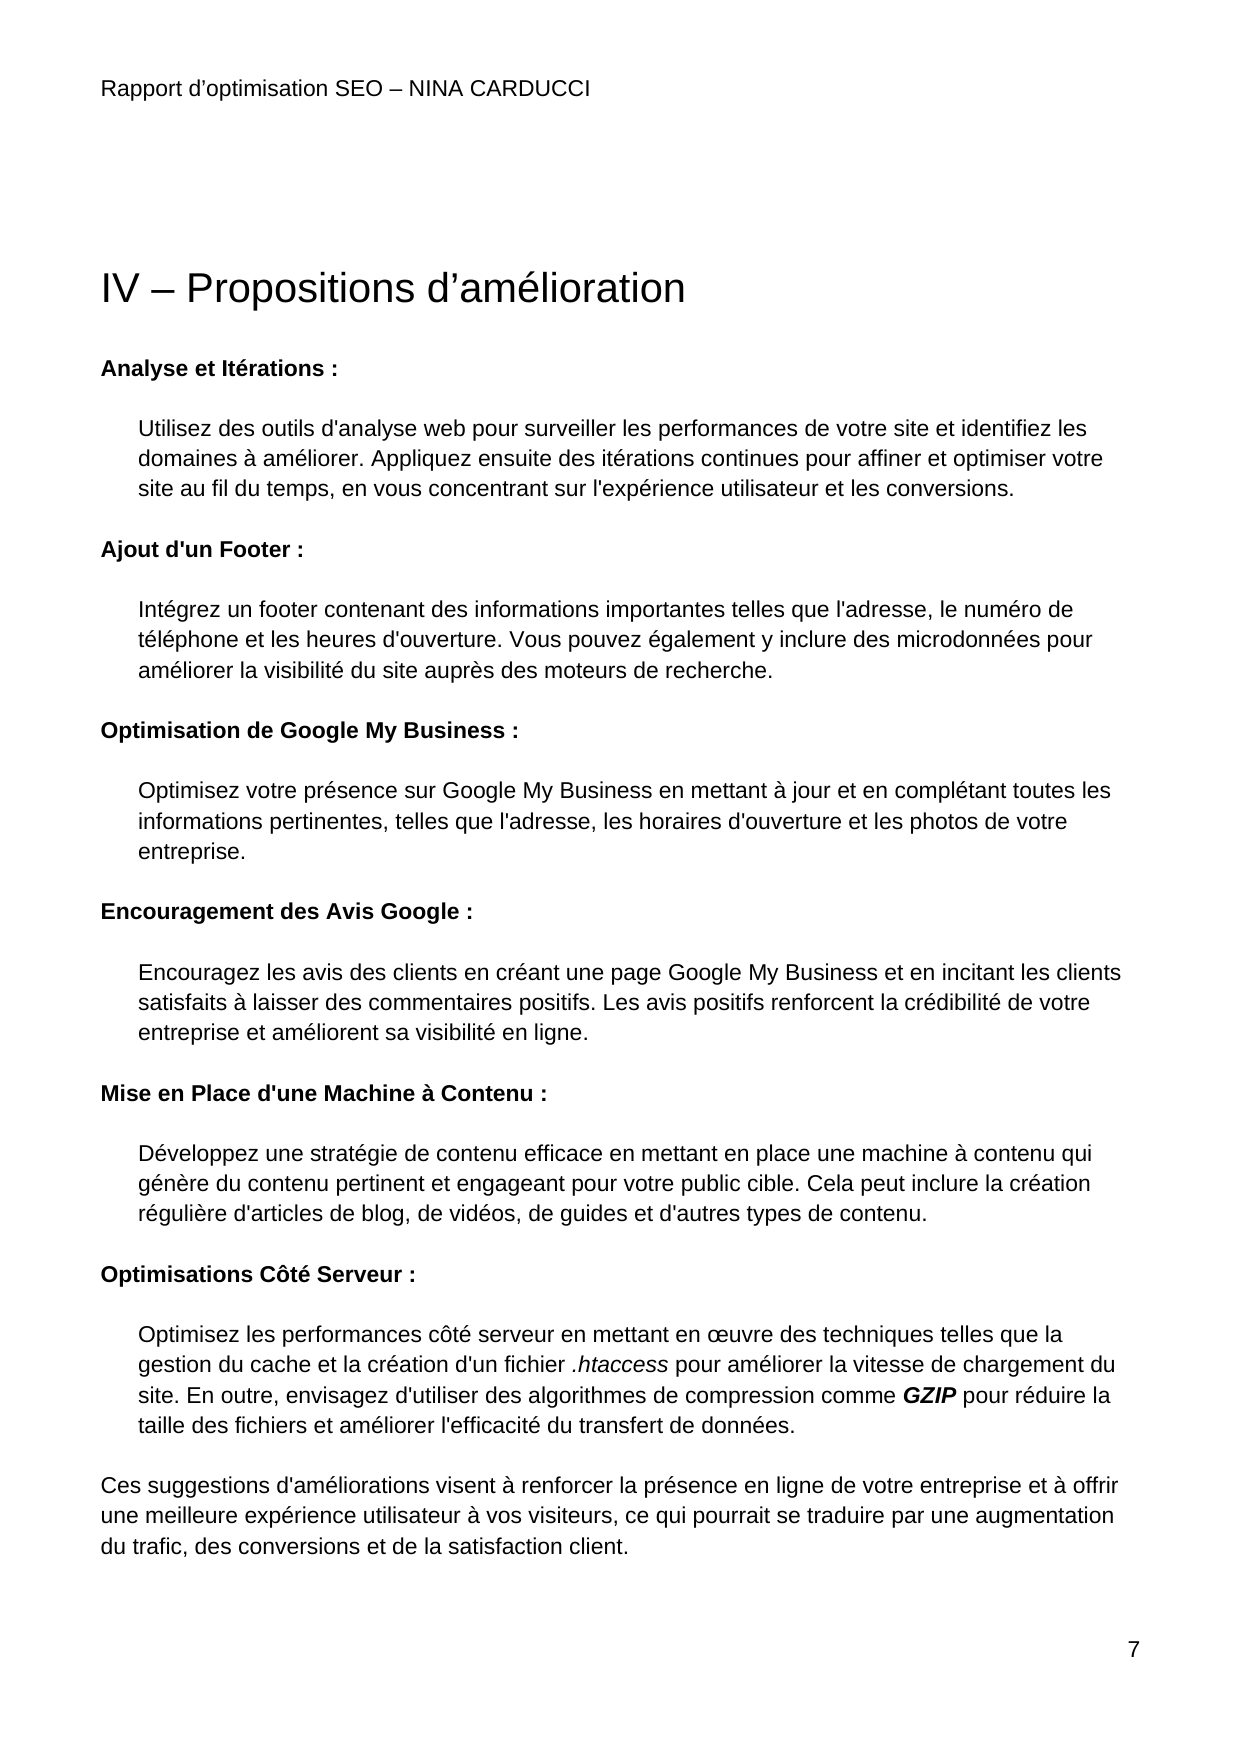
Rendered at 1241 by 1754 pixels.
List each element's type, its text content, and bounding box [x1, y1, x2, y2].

text Optimisez votre présence sur Google My Business en mettant à jour et en complétant toutes les informations pertinentes, telles que l'adresse, les horaires d'ouverture et les photos de votre entreprise. [138, 777, 1140, 864]
text Encouragement des Avis Google : [100, 898, 1140, 924]
text Ajout d'un Footer : [100, 536, 1140, 562]
text Ces suggestions d'améliorations visent à renforcer la présence en ligne de votre entreprise et à offrir une meilleure expérience utilisateur à vos visiteurs, ce qui pourrait se traduire par une augmentation du trafic, des conversions et de la satisfaction client. [100, 1472, 1140, 1559]
text Intégrez un footer contenant des informations importantes telles que l'adresse, le numéro de téléphone et les heures d'ouverture. Vous pouvez également y inclure des microdonnées pour améliorer la visibilité du site auprès des moteurs de recherche. [138, 596, 1140, 683]
text Utilisez des outils d'analyse web pour surveiller les performances de votre site et identifiez les domaines à améliorer. Appliquez ensuite des itérations continues pour affiner et optimiser votre site au fil du temps, en vous concentrant sur l'expérience utilisateur et les conversions. [138, 415, 1140, 502]
text Optimisations Côté Serveur : [100, 1261, 1140, 1287]
text Analyse et Itérations : [100, 354, 1140, 381]
subtitle IV – Propositions d’amélioration [100, 264, 1140, 312]
text Optimisez les performances côté serveur en mettant en œuvre des techniques telles que la gestion du cache et la création d'un fichier .htaccess pour améliorer la vitesse de chargement du site. En outre, envisagez d'utiliser des algorithmes de compression comme GZIP pour réduire la taille des fichiers et améliorer l'efficacité du transfert de données. [138, 1321, 1140, 1438]
text Développez une stratégie de contenu efficace en mettant en place une machine à contenu qui génère du contenu pertinent et engageant pour votre public cible. Cela peut inclure la création régulière d'articles de blog, de vidéos, de guides et d'autres types de contenu. [138, 1140, 1140, 1227]
text Encouragez les avis des clients en créant une page Google My Business et en incitant les clients satisfaits à laisser des commentaires positifs. Les avis positifs renforcent la crédibilité de votre entreprise et améliorent sa visibilité en ligne. [138, 959, 1140, 1045]
text Mise en Place d'une Machine à Contenu : [100, 1079, 1140, 1106]
text Optimisation de Google My Business : [100, 717, 1140, 743]
